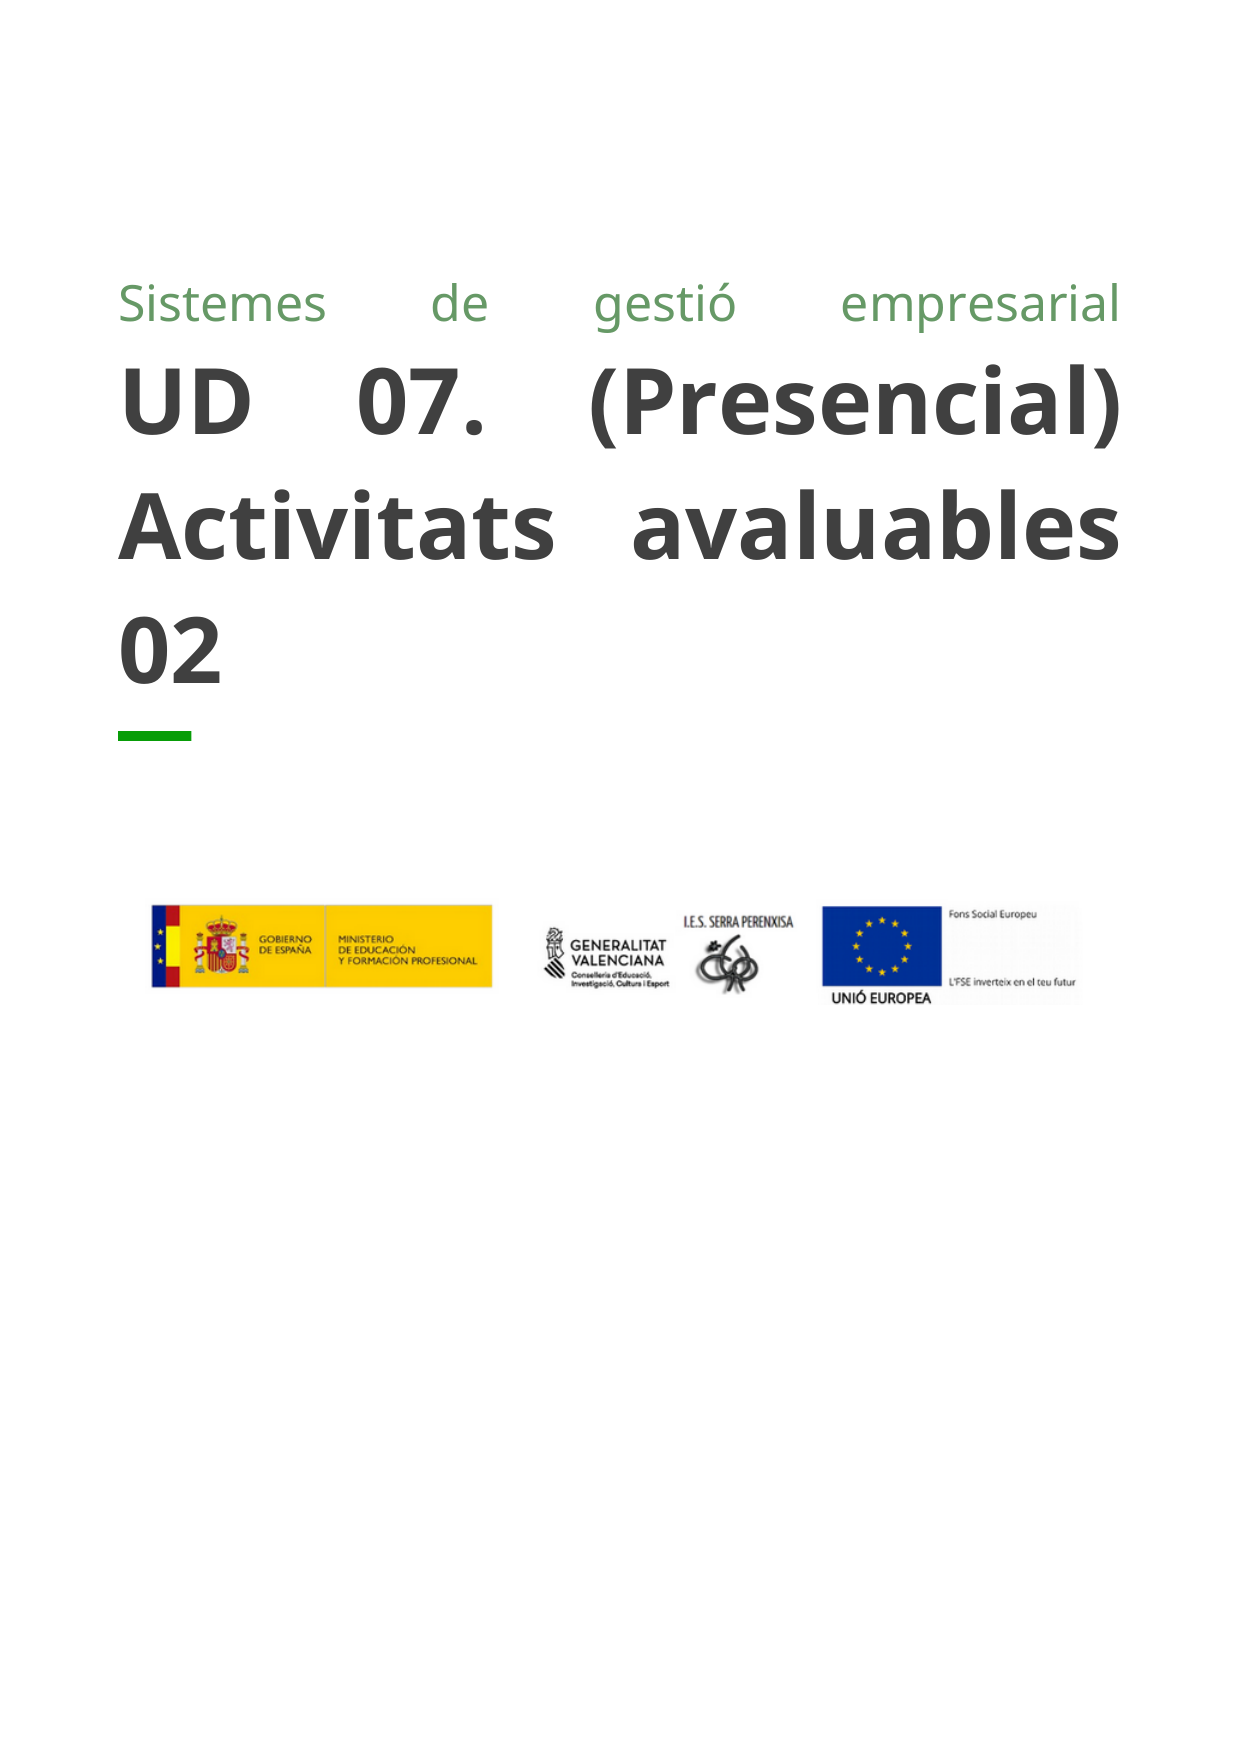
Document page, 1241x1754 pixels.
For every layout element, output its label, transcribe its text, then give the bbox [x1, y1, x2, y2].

title Sistemes de gestió empresarial UD 07. (Presencial) Activitats avaluables 02 [118, 268, 1122, 711]
picture [118, 731, 192, 741]
picture [118, 885, 1123, 1005]
